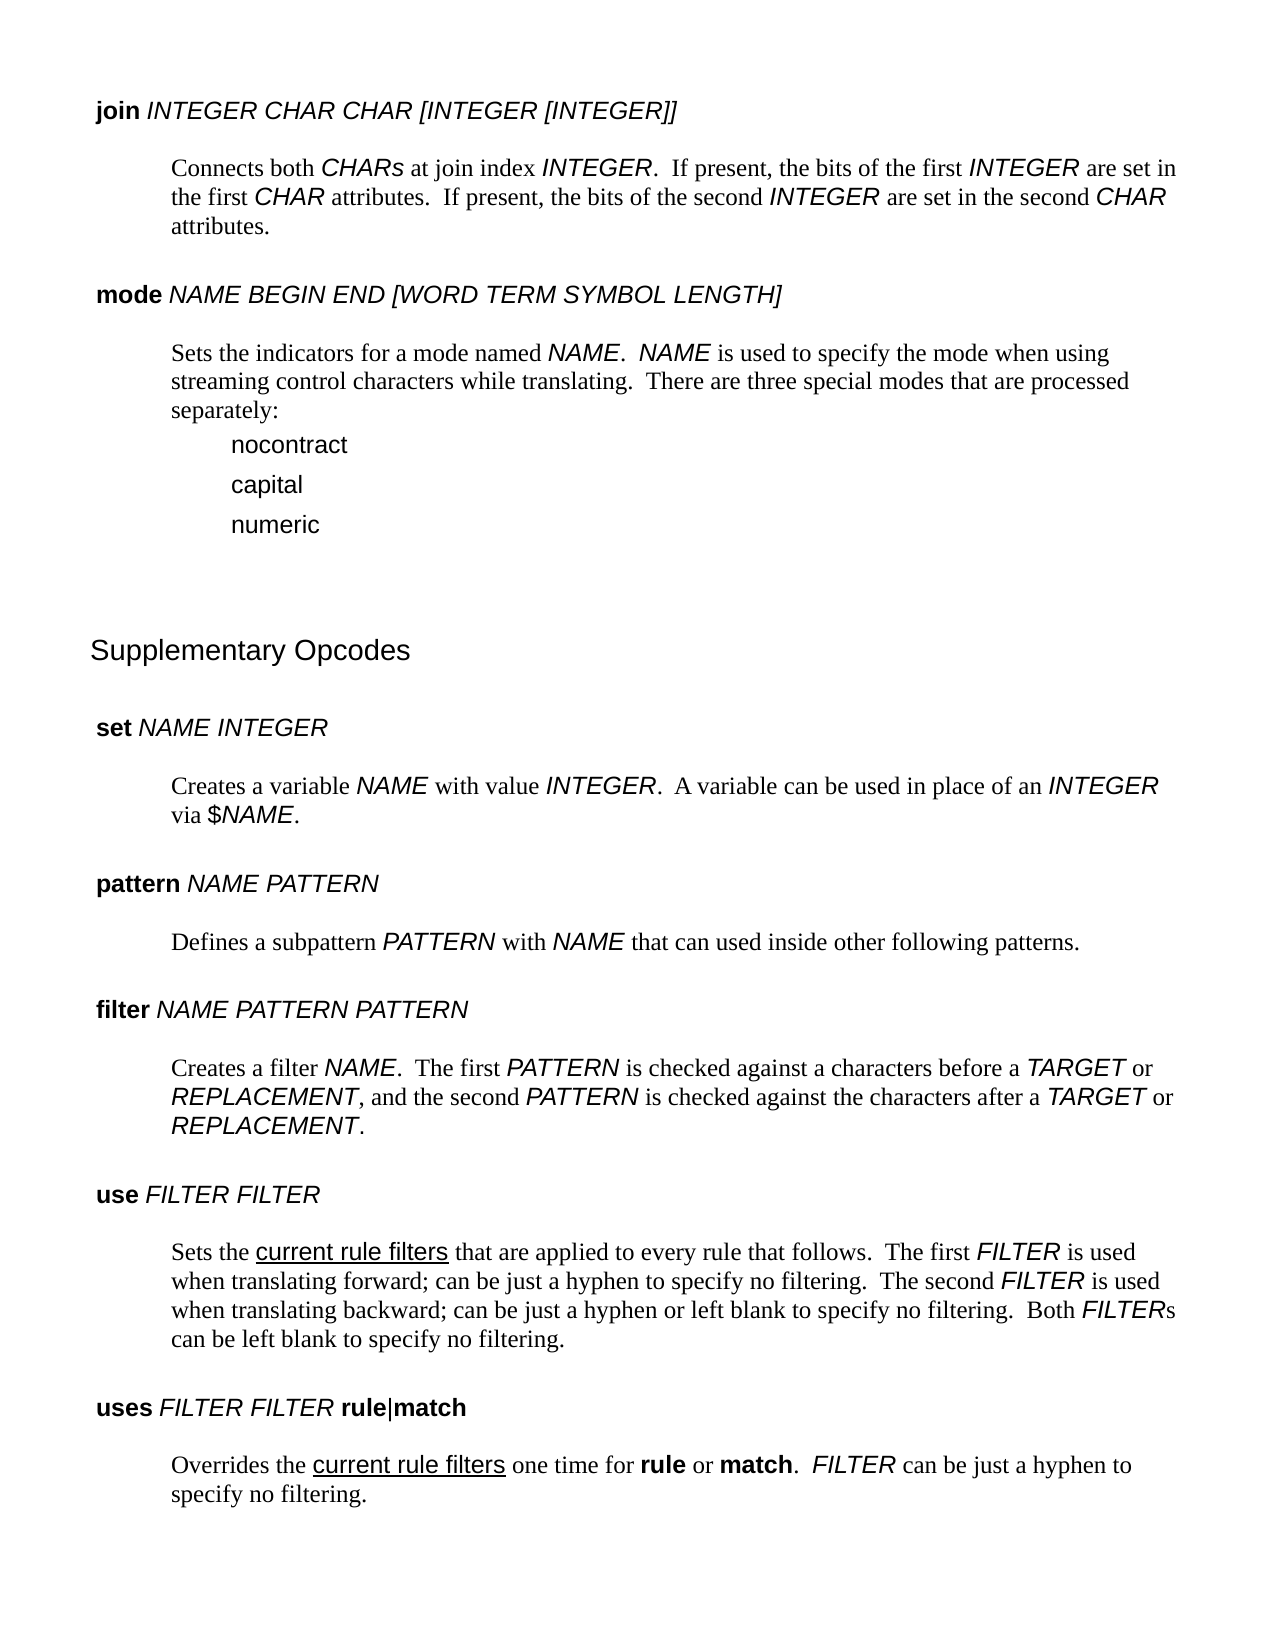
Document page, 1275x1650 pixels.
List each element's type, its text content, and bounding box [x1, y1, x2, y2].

table_header [407, 424, 1179, 464]
table_cell numeric [150, 504, 407, 544]
table_cell join INTEGER CHAR CHAR [INTEGER [INTEGER]] Connects both CHARs at join index INTEGER. If present, the bits of the first INTEGER are set in the first CHAR attributes. If present, the bits of the second INTEGER are set in the second CHAR attributes. [90, 90, 1185, 274]
table_cell [407, 504, 1179, 544]
table_cell [407, 464, 1179, 504]
subtitle Supplementary Opcodes [90, 633, 1185, 666]
table_cell filter NAME PATTERN PATTERN Creates a filter NAME. The first PATTERN is checked against a characters before a TARGET or REPLACEMENT, and the second PATTERN is checked against the characters after a TARGET or REPLACEMENT. [90, 990, 1185, 1174]
table_cell mode NAME BEGIN END [WORD TERM SYMBOL LENGTH] Sets the indicators for a mode named NAME. NAME is used to specify the mode when using streaming control characters while translating. There are three special modes that are processed separately: [90, 274, 1185, 579]
table_cell uses FILTER FILTER rule|match Overrides the current rule filters one time for rule or match. FILTER can be just a hyphen to specify no filtering. [90, 1387, 1185, 1543]
table_cell capital [150, 464, 407, 504]
table_cell pattern NAME PATTERN Defines a subpattern PATTERN with NAME that can used inside other following patterns. [90, 863, 1185, 990]
table_header nocontract [150, 424, 407, 464]
table_header set NAME INTEGER Creates a variable NAME with value INTEGER. A variable can be used in place of an INTEGER via $NAME. [90, 708, 1185, 863]
table_cell use FILTER FILTER Sets the current rule filters that are applied to every rule that follows. The first FILTER is used when translating forward; can be just a hyphen to specify no filtering. The second FILTER is used when translating backward; can be just a hyphen or left blank to specify no filtering. Both FILTERs can be left blank to specify no filtering. [90, 1174, 1185, 1387]
